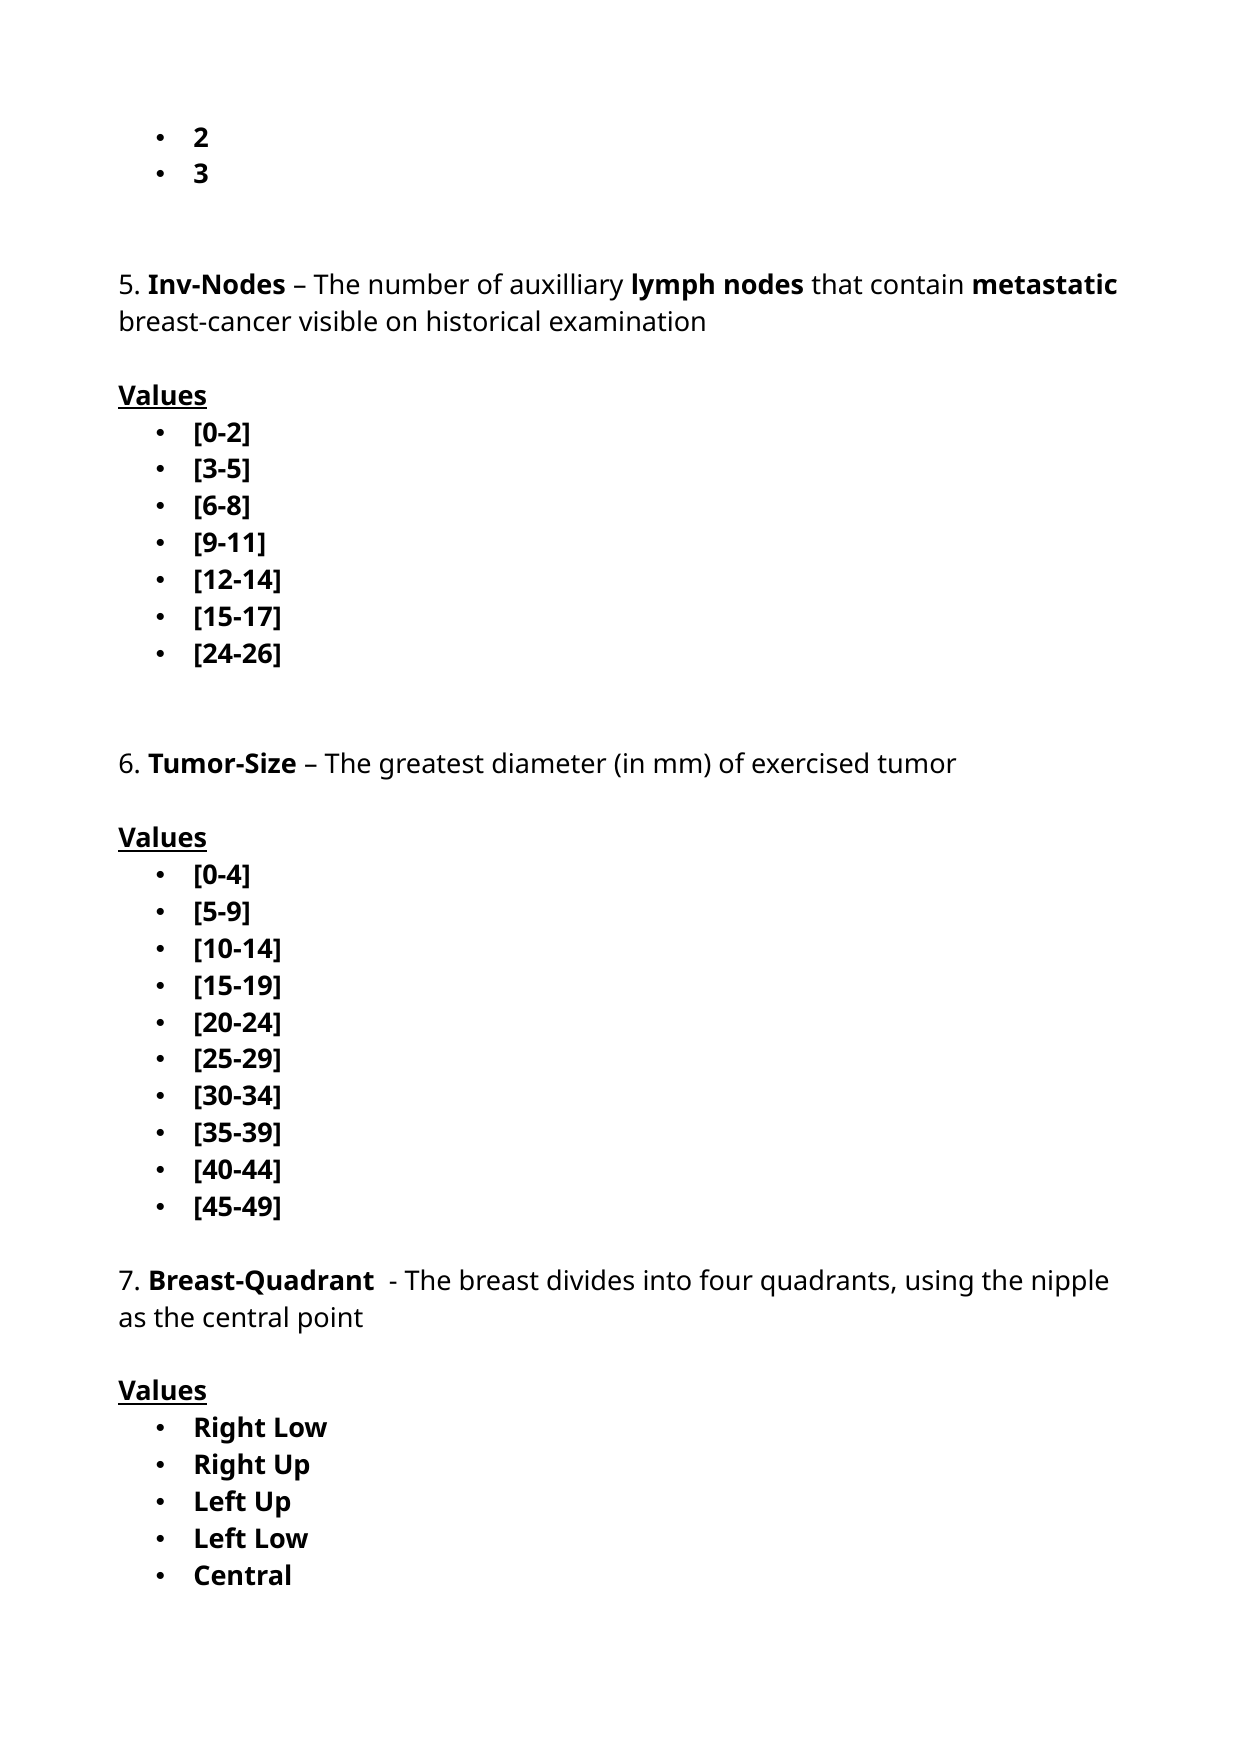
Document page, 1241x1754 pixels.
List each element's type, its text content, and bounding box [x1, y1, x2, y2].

list [0-2] [156, 413, 1122, 450]
text Values [118, 1372, 1122, 1409]
list [3-5] [156, 450, 1122, 487]
list [12-14] [156, 561, 1122, 597]
list [6-8] [156, 487, 1122, 524]
list Central [156, 1556, 1122, 1593]
text 5. Inv-Nodes – The number of auxilliary lymph nodes that contain metastatic breast-cancer visible on historical examination [118, 266, 1122, 339]
list Left Up [156, 1482, 1122, 1519]
list [20-24] [156, 1003, 1122, 1040]
list 2 [156, 118, 1122, 155]
list Right Up [156, 1446, 1122, 1482]
text 6. Tumor-Size – The greatest diameter (in mm) of exercised tumor [118, 745, 1122, 782]
list Right Low [156, 1409, 1122, 1446]
text 7. Breast-Quadrant - The breast divides into four quadrants, using the nipple as the central point [118, 1261, 1122, 1335]
list [10-14] [156, 929, 1122, 966]
text Values [118, 819, 1122, 856]
list [24-26] [156, 634, 1122, 671]
list [9-11] [156, 524, 1122, 561]
list Left Low [156, 1519, 1122, 1556]
list [15-19] [156, 966, 1122, 1003]
list [5-9] [156, 892, 1122, 929]
list [45-49] [156, 1187, 1122, 1224]
list 3 [156, 155, 1122, 192]
list [35-39] [156, 1114, 1122, 1151]
list [25-29] [156, 1040, 1122, 1077]
list [40-44] [156, 1151, 1122, 1187]
list [0-4] [156, 856, 1122, 892]
list [30-34] [156, 1077, 1122, 1114]
text Values [118, 376, 1122, 413]
list [15-17] [156, 597, 1122, 634]
